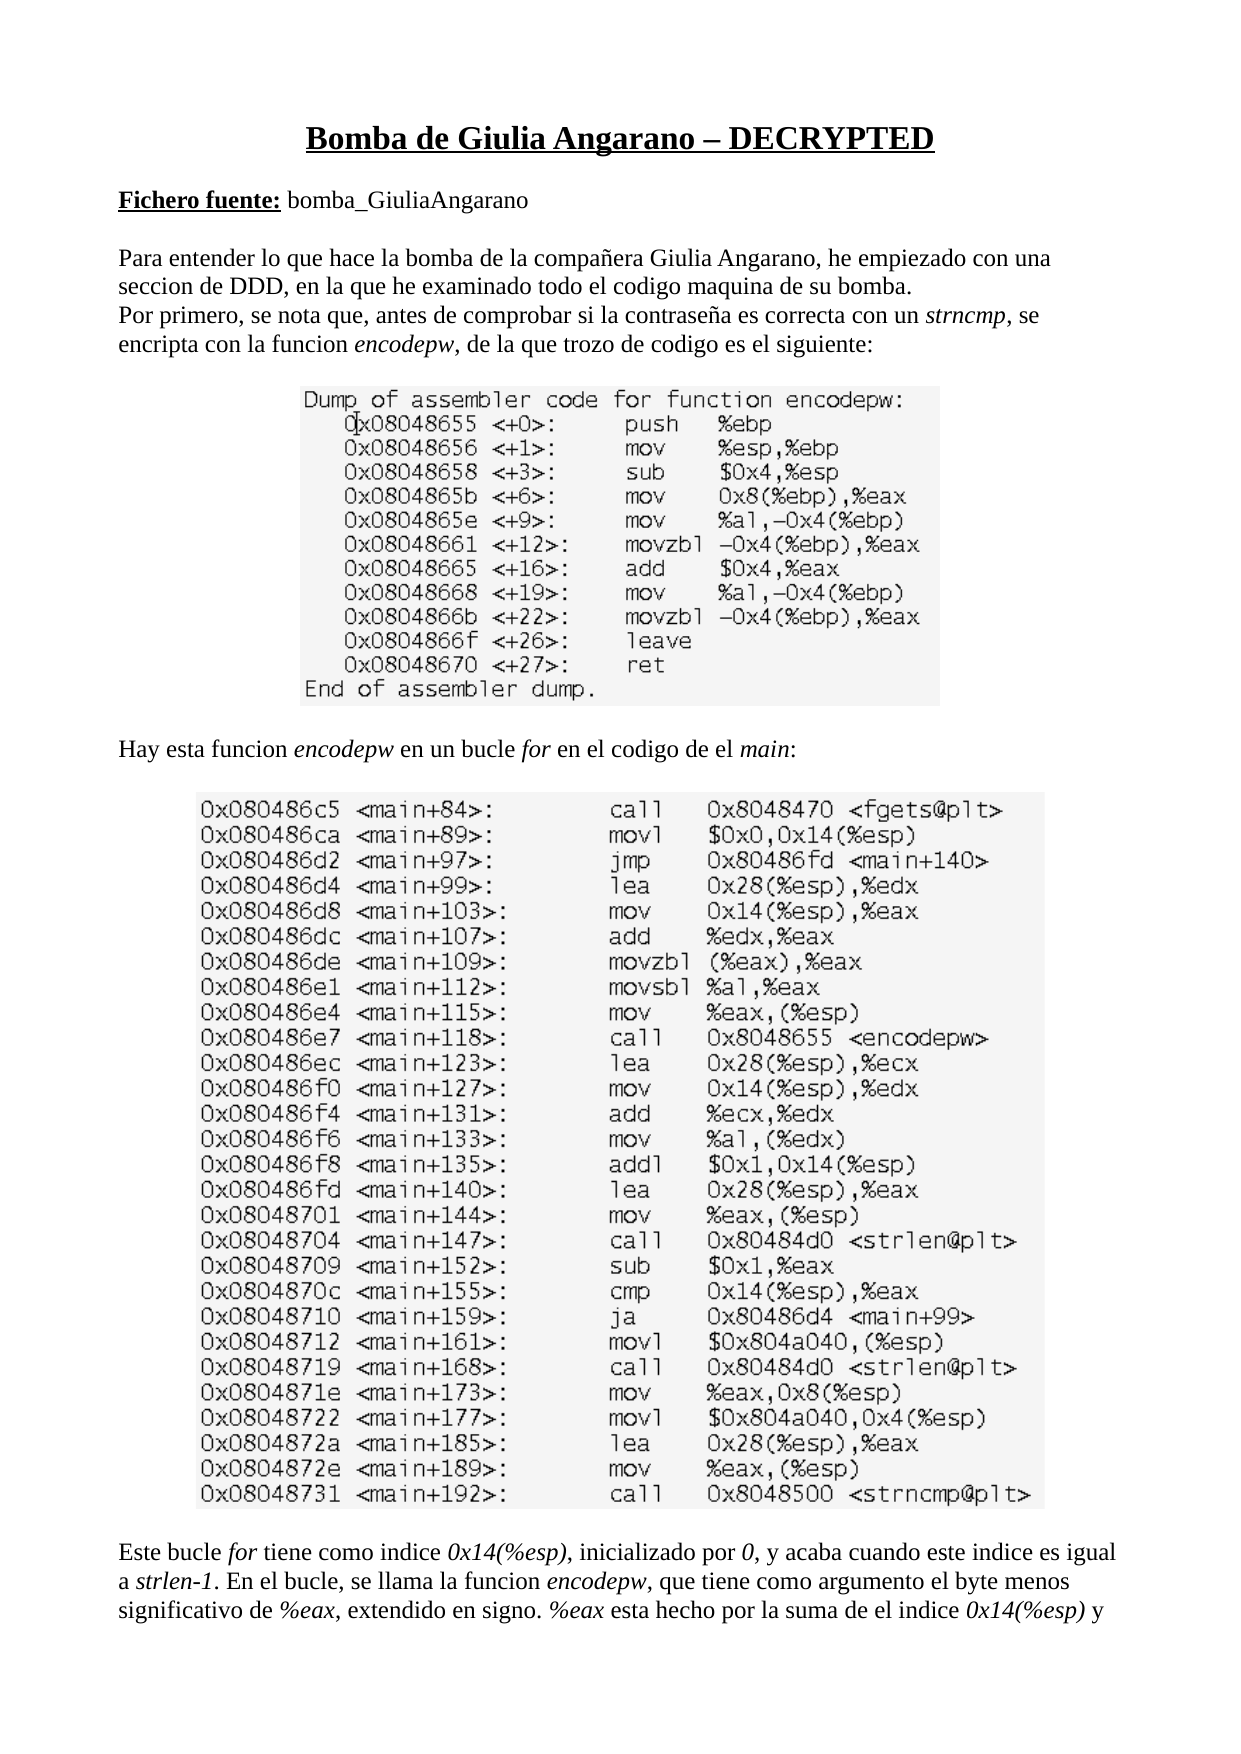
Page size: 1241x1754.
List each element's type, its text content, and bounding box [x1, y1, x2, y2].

text Este bucle for tiene como indice 0x14(%esp), inicializado por 0, y acaba cuando este indice es igual a strlen-1. En el bucle, se llama la funcion encodepw, que tiene como argumento el byte menos significativo de %eax, extendido en signo. %eax esta hecho por la suma de el indice 0x14(%esp) y [118, 1537, 1122, 1624]
text Por primero, se nota que, antes de comprobar si la contraseña es correcta con un strncmp, se encripta con la funcion encodepw, de la que trozo de codigo es el siguiente: [118, 300, 1122, 358]
picture [195, 792, 1045, 1509]
text Fichero fuente: bomba_GiuliaAngarano [118, 185, 1122, 214]
text Hay esta funcion encodepw en un bucle for en el codigo de el main: [118, 734, 1122, 763]
text Para entender lo que hace la bomba de la compañera Giulia Angarano, he empiezado con una seccion de DDD, en la que he examinado todo el codigo maquina de su bomba. [118, 243, 1122, 300]
text Bomba de Giulia Angarano – DECRYPTED [118, 118, 1122, 156]
picture [300, 386, 940, 706]
